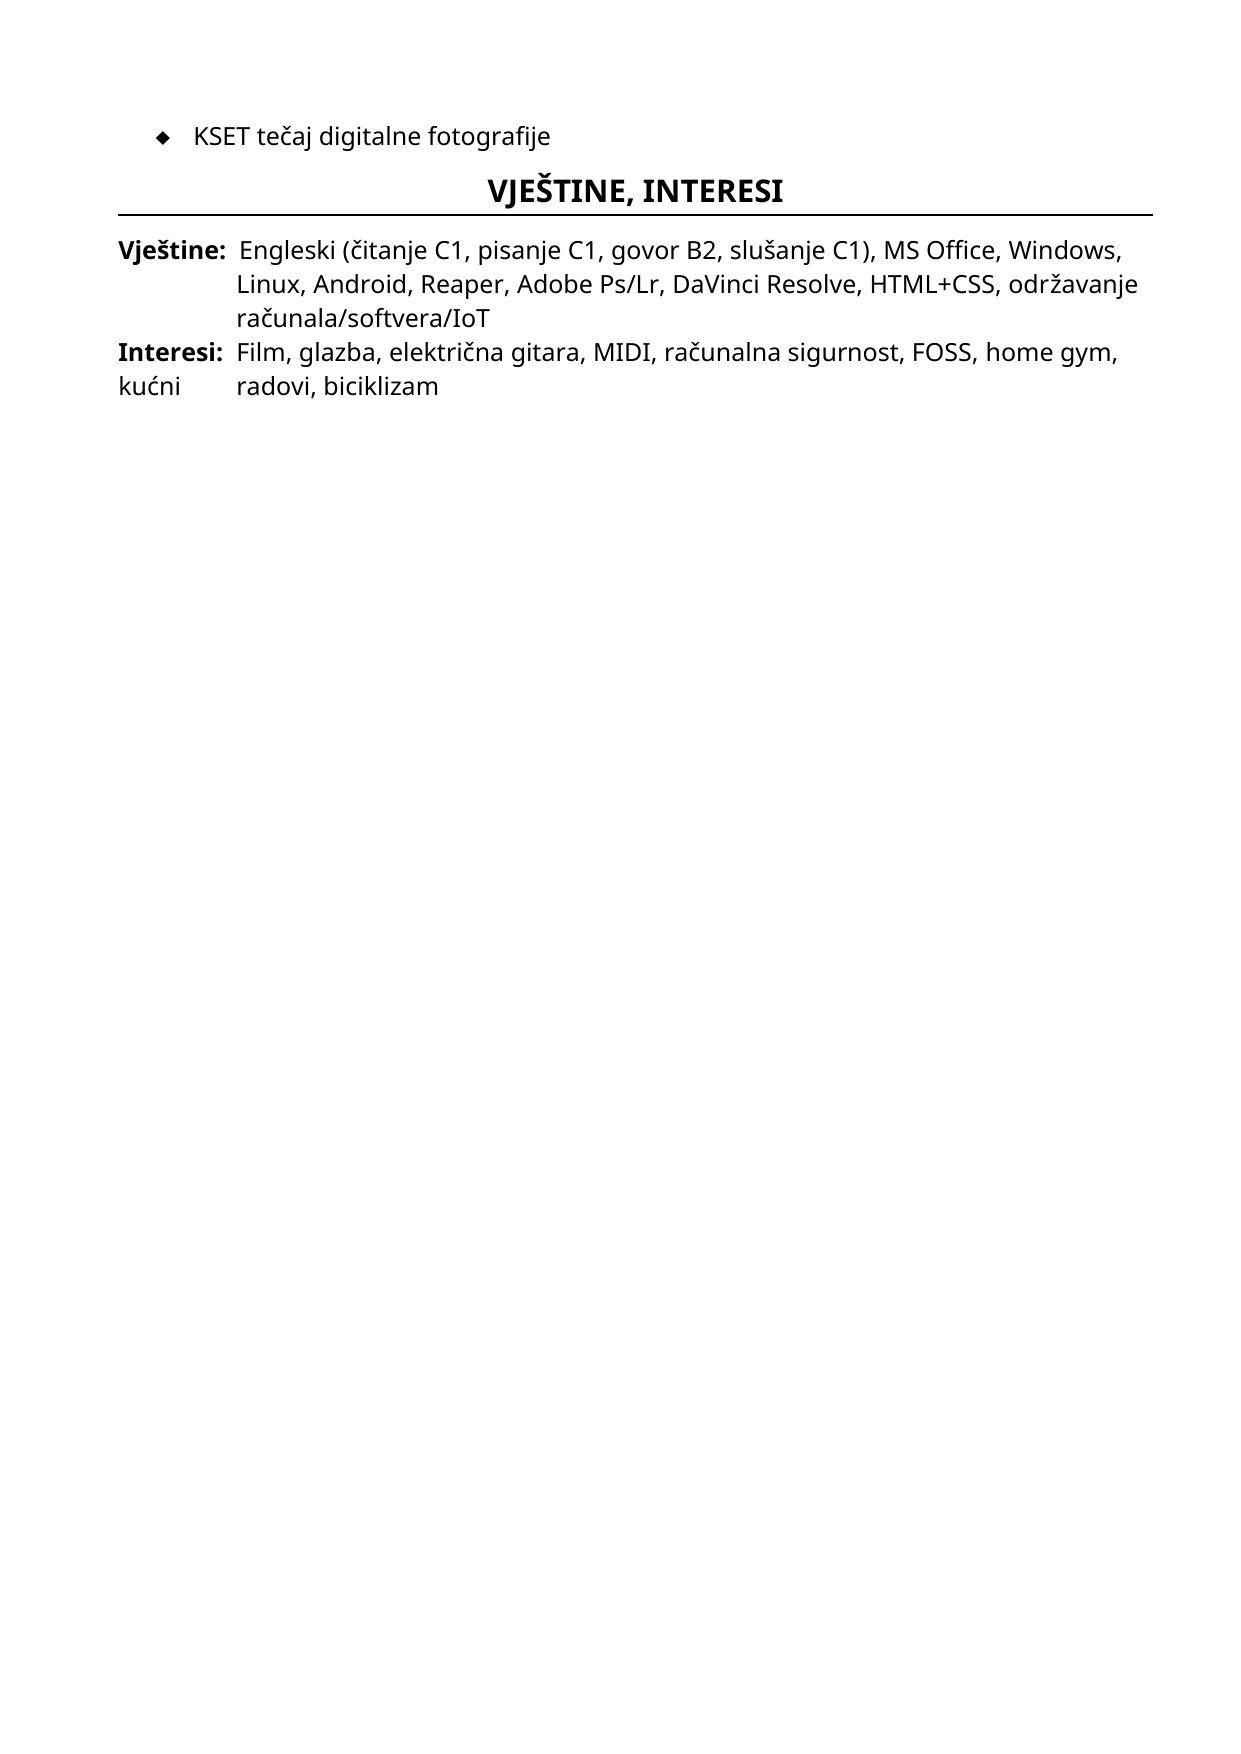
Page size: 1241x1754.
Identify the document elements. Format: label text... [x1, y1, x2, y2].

text Interesi: Film, glazba, električna gitara, MIDI, računalna sigurnost, FOSS, home gym, kućni radovi, biciklizam [118, 335, 1159, 403]
text VJEŠTINE, INTERESI [118, 169, 1153, 214]
list KSET tečaj digitalne fotografije [156, 118, 1159, 152]
text Vještine: Engleski (čitanje C1, pisanje C1, govor B2, slušanje C1), MS Office, Windows, Linux, Android, Reaper, Adobe Ps/Lr, DaVinci Resolve, HTML+CSS, održavanje računala/softvera/IoT [118, 233, 1159, 335]
